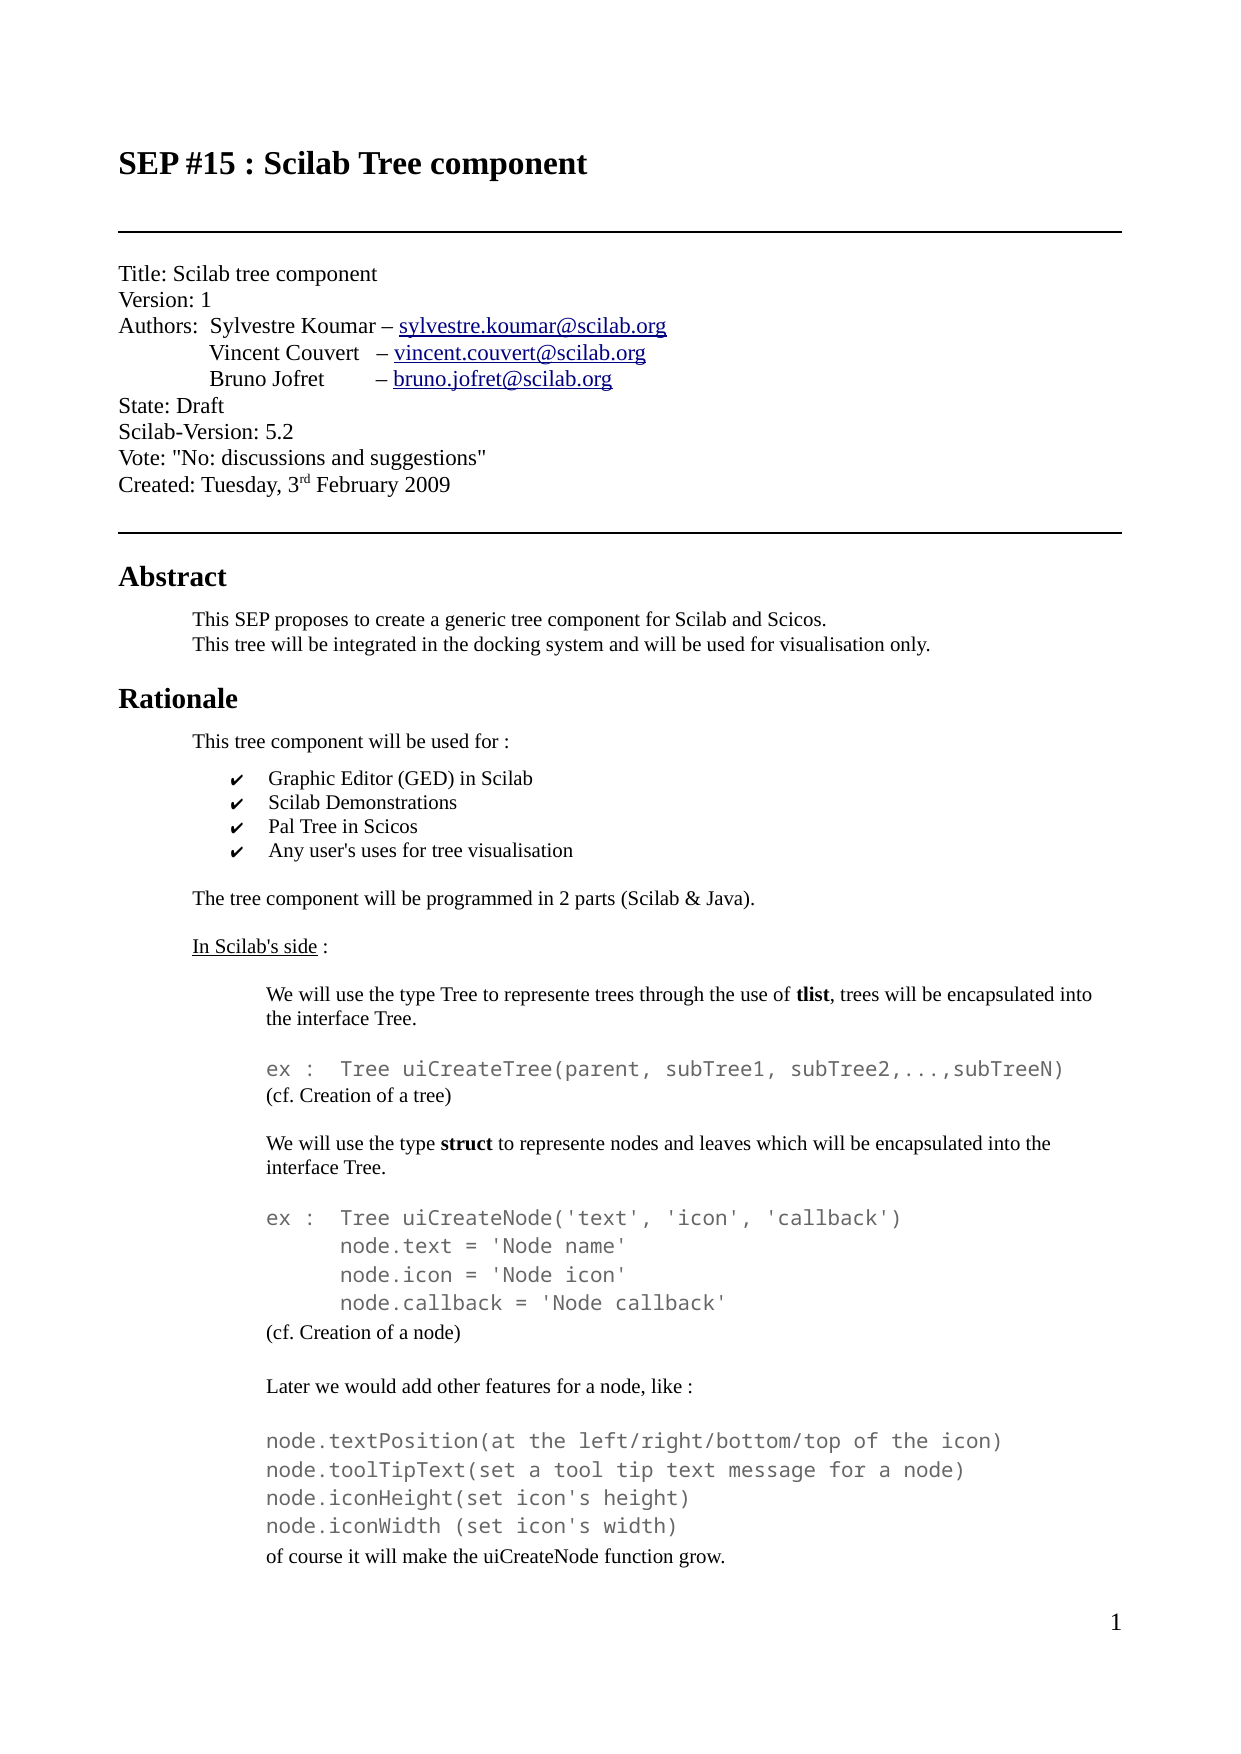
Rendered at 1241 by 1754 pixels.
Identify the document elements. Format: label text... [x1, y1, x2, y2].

text ex : Tree uiCreateTree(parent, subTree1, subTree2,...,subTreeN) [118, 1054, 1122, 1083]
text of course it will make the uiCreateNode function grow. [118, 1540, 1122, 1569]
text node.icon = 'Node icon' [118, 1260, 1122, 1288]
text node.toolTipText(set a tool tip text message for a node) [118, 1455, 1122, 1483]
text Version: 1 [118, 286, 1122, 313]
subtitle Rationale [118, 681, 1122, 714]
text This tree component will be used for : [118, 727, 1122, 753]
list Scilab Demonstrations [231, 790, 1122, 814]
text node.textPosition(at the left/right/bottom/top of the icon) [118, 1426, 1122, 1455]
text We will use the type struct to represente nodes and leaves which will be encapsulated into the interface Tree. [118, 1131, 1122, 1179]
text This SEP proposes to create a generic tree component for Scilab and Scicos. [118, 605, 1122, 632]
text The tree component will be programmed in 2 parts (Scilab & Java). [118, 886, 1122, 910]
list Pal Tree in Scicos [231, 814, 1122, 838]
text Scilab-Version: 5.2 [118, 418, 1122, 444]
list Any user's uses for tree visualisation [231, 838, 1122, 862]
text Bruno Jofret – bruno.jofret@scilab.org [118, 365, 1122, 392]
text node.callback = 'Node callback' [118, 1288, 1122, 1317]
text In Scilab's side : [118, 934, 1122, 958]
text Vote: "No: discussions and suggestions" [118, 444, 1122, 471]
text (cf. Creation of a node) [118, 1317, 1122, 1345]
text node.iconWidth (set icon's width) [118, 1512, 1122, 1540]
text (cf. Creation of a tree) [118, 1083, 1122, 1107]
text We will use the type Tree to represente trees through the use of tlist, trees will be encapsulated into the interface Tree. [118, 982, 1122, 1030]
text State: Draft [118, 392, 1122, 418]
text Title: Scilab tree component [118, 260, 1122, 286]
text Authors: Sylvestre Koumar – sylvestre.koumar@scilab.org [118, 313, 1122, 339]
text node.iconHeight(set icon's height) [118, 1483, 1122, 1512]
subtitle Abstract [118, 559, 1122, 593]
text Vincent Couvert – vincent.couvert@scilab.org [118, 339, 1122, 365]
subtitle SEP #15 : Scilab Tree component [118, 143, 1122, 181]
list Graphic Editor (GED) in Scilab [231, 766, 1122, 790]
text node.text = 'Node name' [118, 1232, 1122, 1260]
text This tree will be integrated in the docking system and will be used for visualisation only. [118, 632, 1122, 656]
text Created: Tuesday, 3rd February 2009 [118, 471, 1122, 497]
text Later we would add other features for a node, like : [118, 1374, 1122, 1398]
text ex : Tree uiCreateNode('text', 'icon', 'callback') [118, 1203, 1122, 1232]
